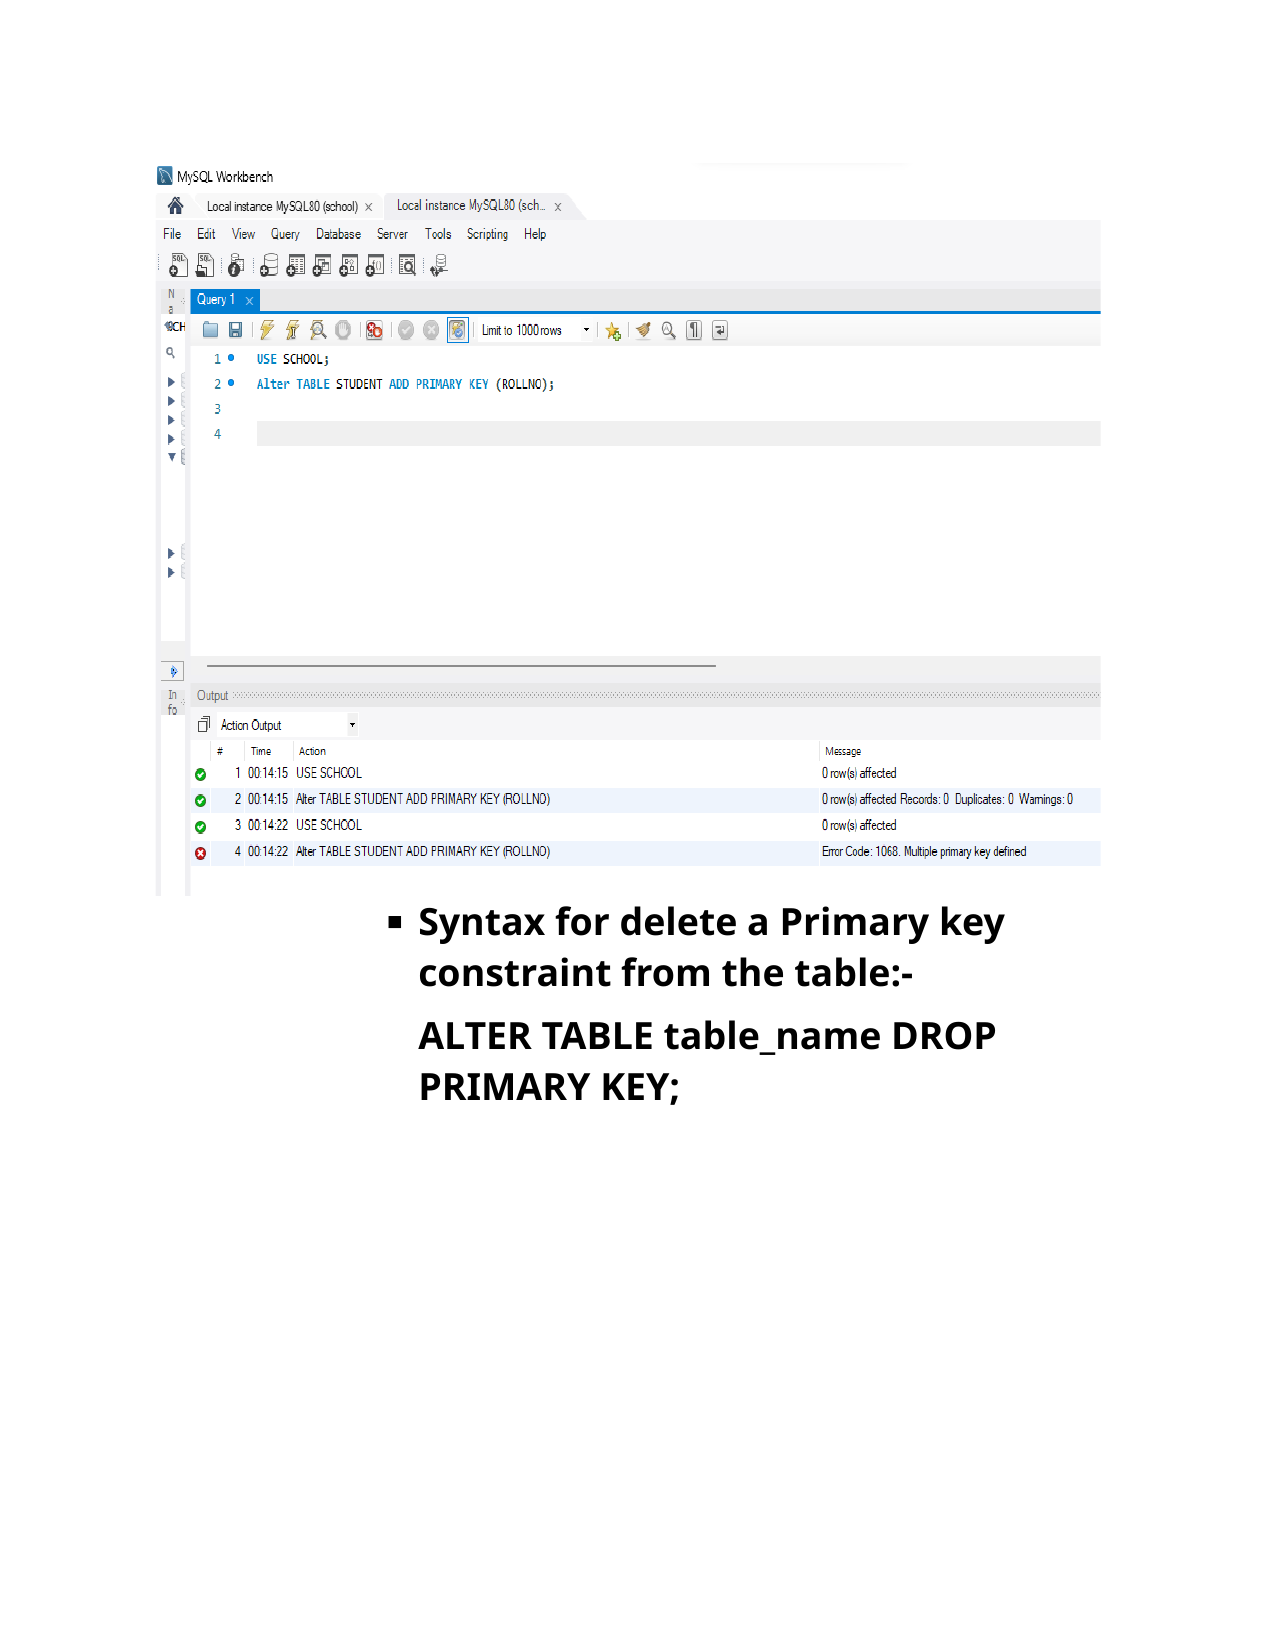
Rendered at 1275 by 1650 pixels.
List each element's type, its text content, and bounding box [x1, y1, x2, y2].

list Syntax for delete a Primary key constraint from the table:- [381, 159, 1157, 997]
list ALTER TABLE table_name DROP PRIMARY KEY; [381, 1009, 1157, 1111]
picture [155, 163, 1101, 896]
